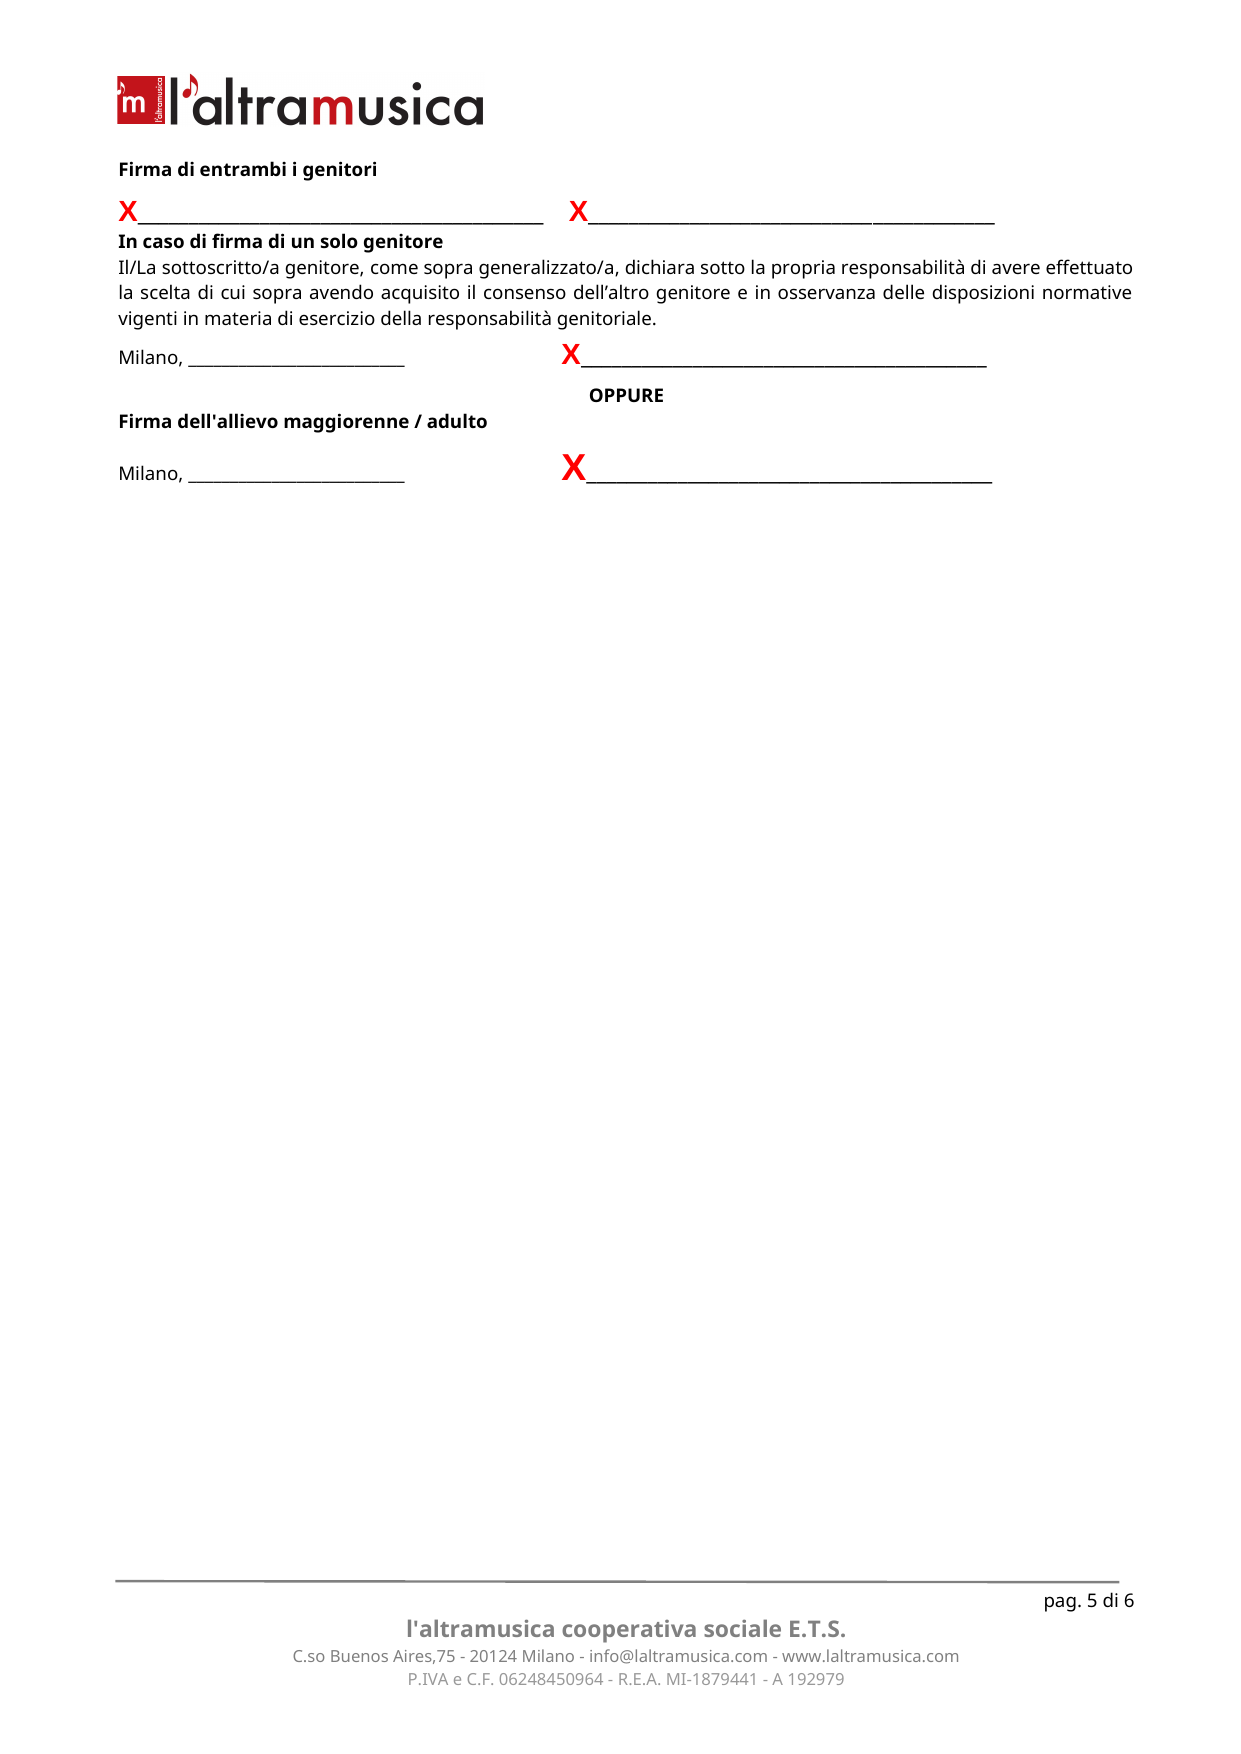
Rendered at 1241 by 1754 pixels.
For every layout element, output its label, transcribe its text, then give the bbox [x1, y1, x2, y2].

text Milano, __________________________ X________________________________________ [118, 337, 1134, 371]
picture [117, 76, 165, 124]
text Il/La sottoscritto/a genitore, come sopra generalizzato/a, dichiara sotto la propria responsabilità di avere effettuato la scelta di cui sopra avendo acquisito il consenso dell’altro genitore e in osservanza delle disposizioni normative vigenti in materia di esercizio della responsabilità genitoriale. [118, 254, 1134, 331]
text Firma di entrambi i genitori [118, 156, 1134, 182]
text Milano, __________________________ X________________________________________ [118, 445, 1134, 488]
text OPPURE [118, 383, 1134, 408]
picture [167, 72, 486, 127]
text X________________________________________ X________________________________________ [118, 194, 1134, 229]
text In caso di firma di un solo genitore [118, 229, 1134, 254]
text Firma dell'allievo maggiorenne / adulto [118, 408, 1134, 434]
